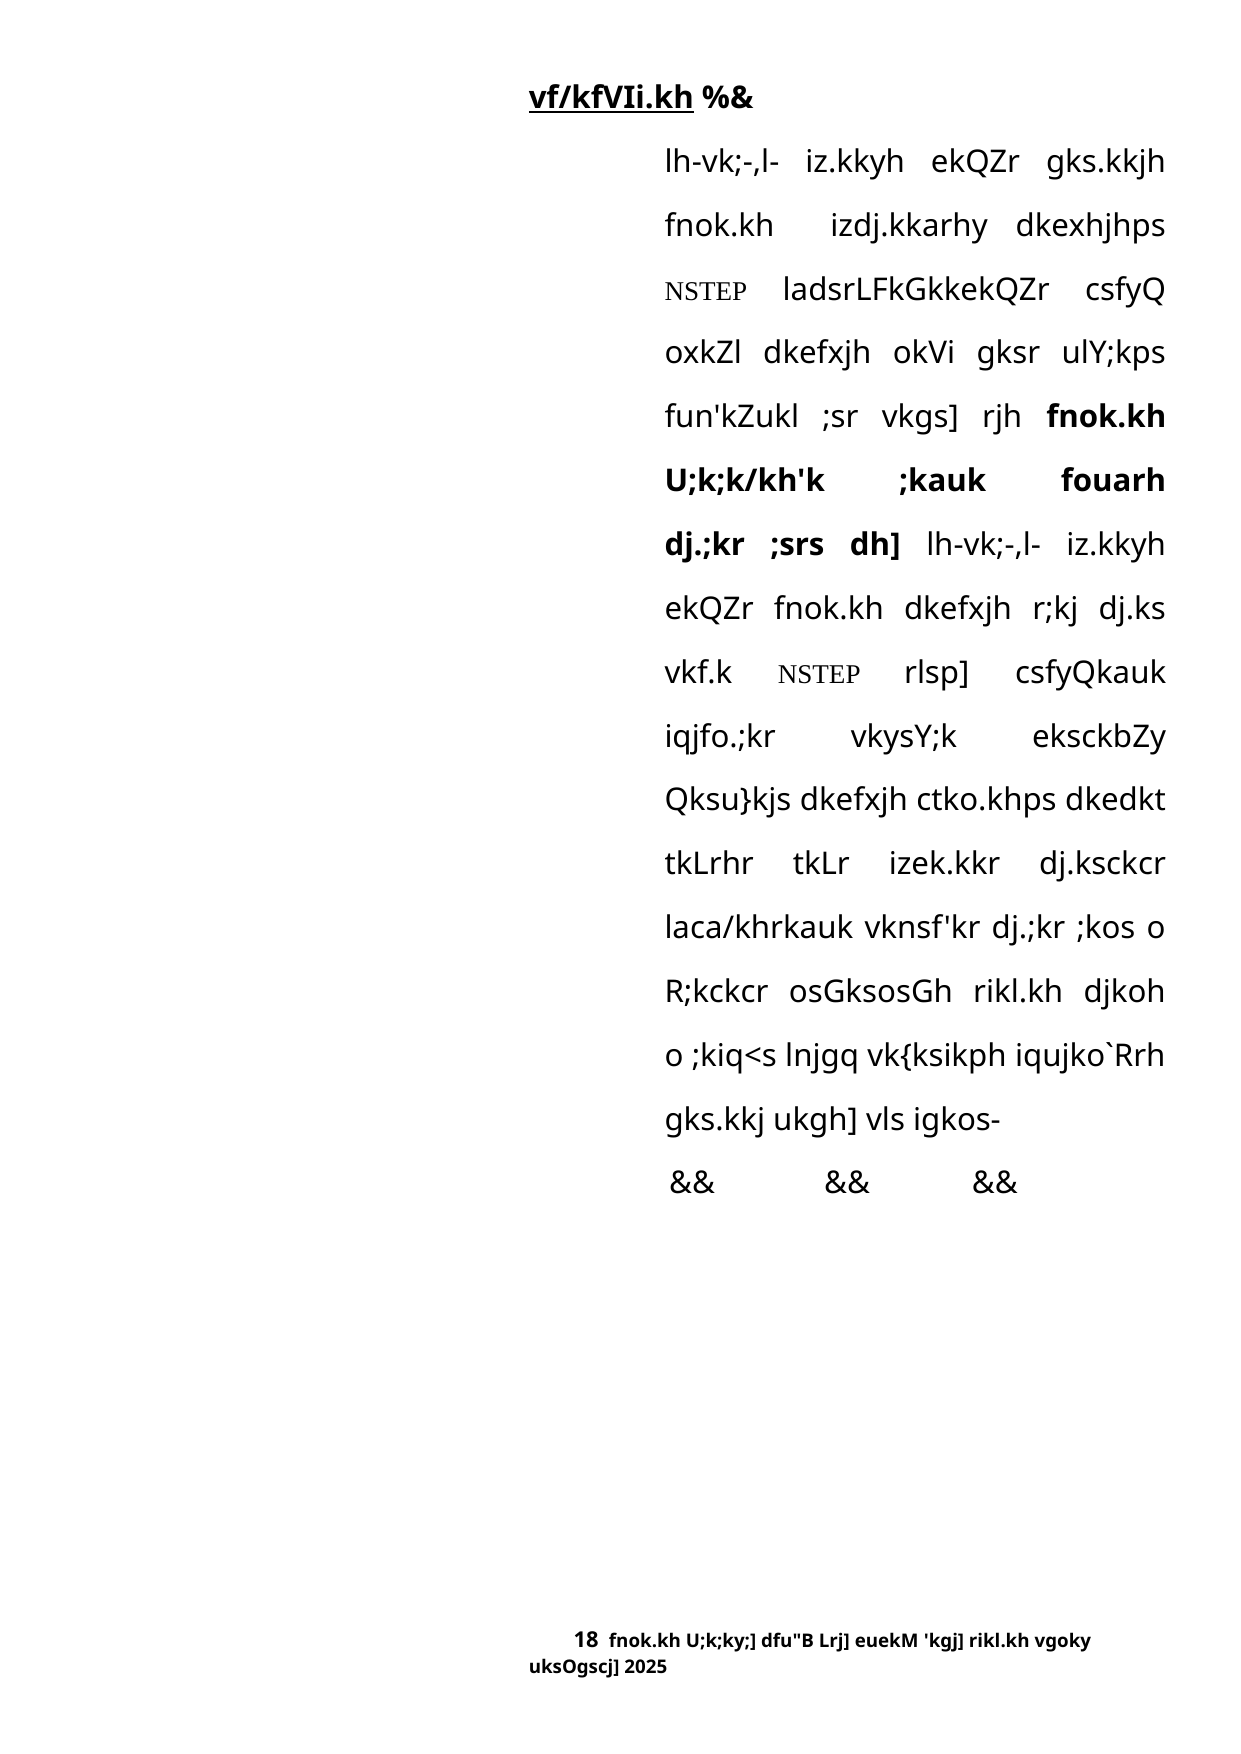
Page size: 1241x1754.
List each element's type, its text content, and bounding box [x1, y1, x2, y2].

text vf/kfVIi.kh %& [528, 75, 1166, 118]
text lh-vk;-,l- iz.kkyh ekQZr gks.kkjh fnok.kh izdj.kkarhy dkexhjhps NSTEP ladsrLFkGkkekQZr csfyQ oxkZl dkefxjh okVi gksr ulY;kps fun'kZukl ;sr vkgs] rjh fnok.kh U;k;k/kh'k ;kauk fouarh dj.;kr ;srs dh] lh-vk;-,l- iz.kkyh ekQZr fnok.kh dkefxjh r;kj dj.ks vkf.k NSTEP rlsp] csfyQkauk iqjfo.;kr vkysY;k eksckbZy Qksu}kjs dkefxjh ctko.khps dkedkt tkLrhr tkLr izek.kkr dj.ksckcr laca/khrkauk vknsf'kr dj.;kr ;kos o R;kckcr osGksosGh rikl.kh djkoh o ;kiq<s lnjgq vk{ksikph iqujko`Rrh gks.kkj ukgh] vls igkos- [664, 139, 1166, 1139]
text && && && [669, 1161, 1166, 1203]
